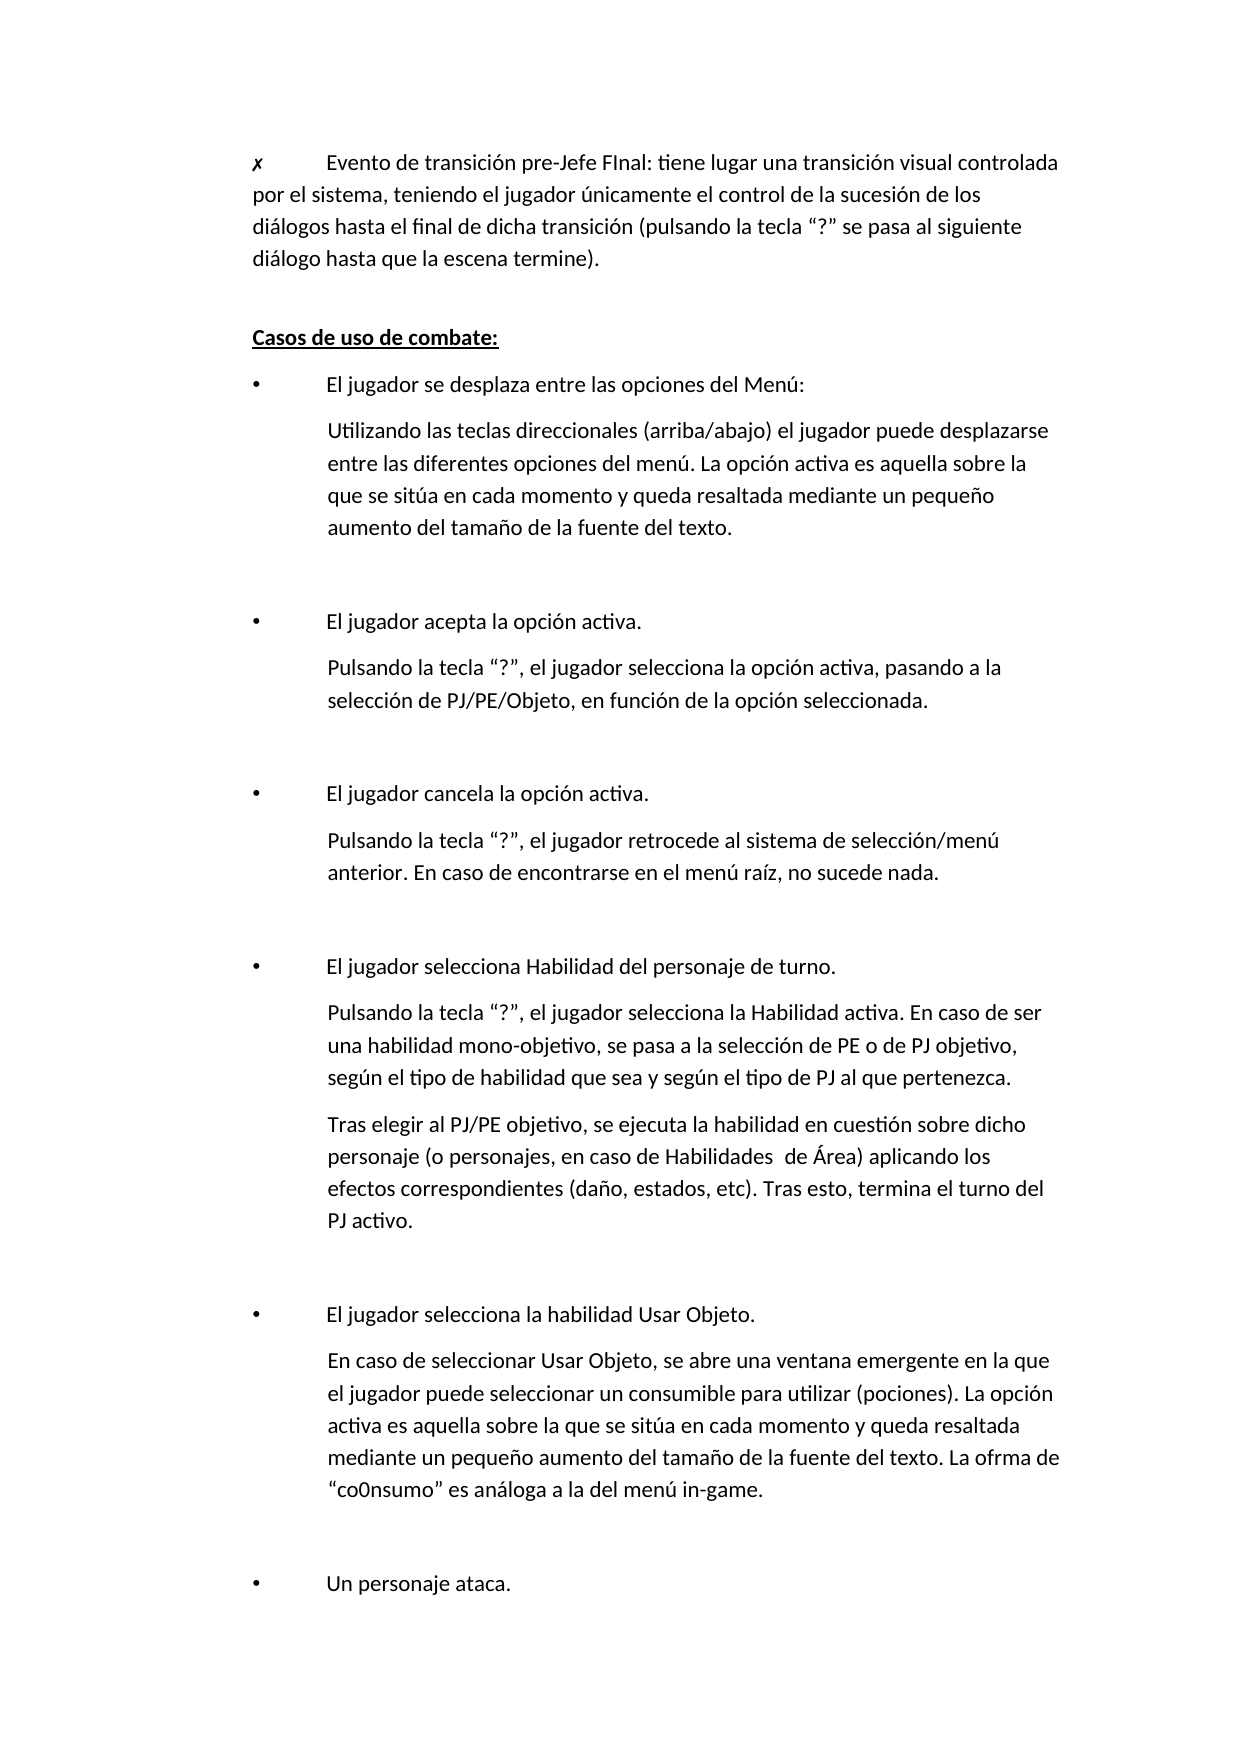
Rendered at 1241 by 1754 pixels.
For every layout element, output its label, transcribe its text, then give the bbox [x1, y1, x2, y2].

list El jugador se desplaza entre las opciones del Menú: [252, 370, 1063, 398]
list El jugador selecciona la habilidad Usar Objeto. [252, 1300, 1063, 1328]
list Un personaje ataca. [252, 1569, 1063, 1597]
text Utilizando las teclas direccionales (arriba/abajo) el jugador puede desplazarse entre las diferentes opciones del menú. La opción activa es aquella sobre la que se sitúa en cada momento y queda resaltada mediante un pequeño aumento del tamaño de la fuente del texto. [327, 417, 1063, 541]
text En caso de seleccionar Usar Objeto, se abre una ventana emergente en la que el jugador puede seleccionar un consumible para utilizar (pociones). La opción activa es aquella sobre la que se sitúa en cada momento y queda resaltada mediante un pequeño aumento del tamaño de la fuente del texto. La ofrma de “co0nsumo” es análoga a la del menú in-game. [327, 1347, 1063, 1503]
text Casos de uso de combate: [252, 323, 1063, 351]
list El jugador cancela la opción activa. [252, 779, 1063, 807]
text Tras elegir al PJ/PE objetivo, se ejecuta la habilidad en cuestión sobre dicho personaje (o personajes, en caso de Habilidades de Área) aplicando los efectos correspondientes (daño, estados, etc). Tras esto, termina el turno del PJ activo. [327, 1110, 1063, 1234]
text Pulsando la tecla “?”, el jugador selecciona la Habilidad activa. En caso de ser una habilidad mono-objetivo, se pasa a la selección de PE o de PJ objetivo, según el tipo de habilidad que sea y según el tipo de PJ al que pertenezca. [327, 998, 1063, 1091]
list Evento de transición pre-Jefe FInal: tiene lugar una transición visual controlada por el sistema, teniendo el jugador únicamente el control de la sucesión de los diálogos hasta el final de dicha transición (pulsando la tecla “?” se pasa al siguiente diálogo hasta que la escena termine). [252, 148, 1063, 304]
text Pulsando la tecla “?”, el jugador retrocede al sistema de selección/menú anterior. En caso de encontrarse en el menú raíz, no sucede nada. [327, 826, 1063, 886]
list El jugador selecciona Habilidad del personaje de turno. [252, 952, 1063, 980]
text Pulsando la tecla “?”, el jugador selecciona la opción activa, pasando a la selección de PJ/PE/Objeto, en función de la opción seleccionada. [327, 653, 1063, 714]
list El jugador acepta la opción activa. [252, 607, 1063, 635]
